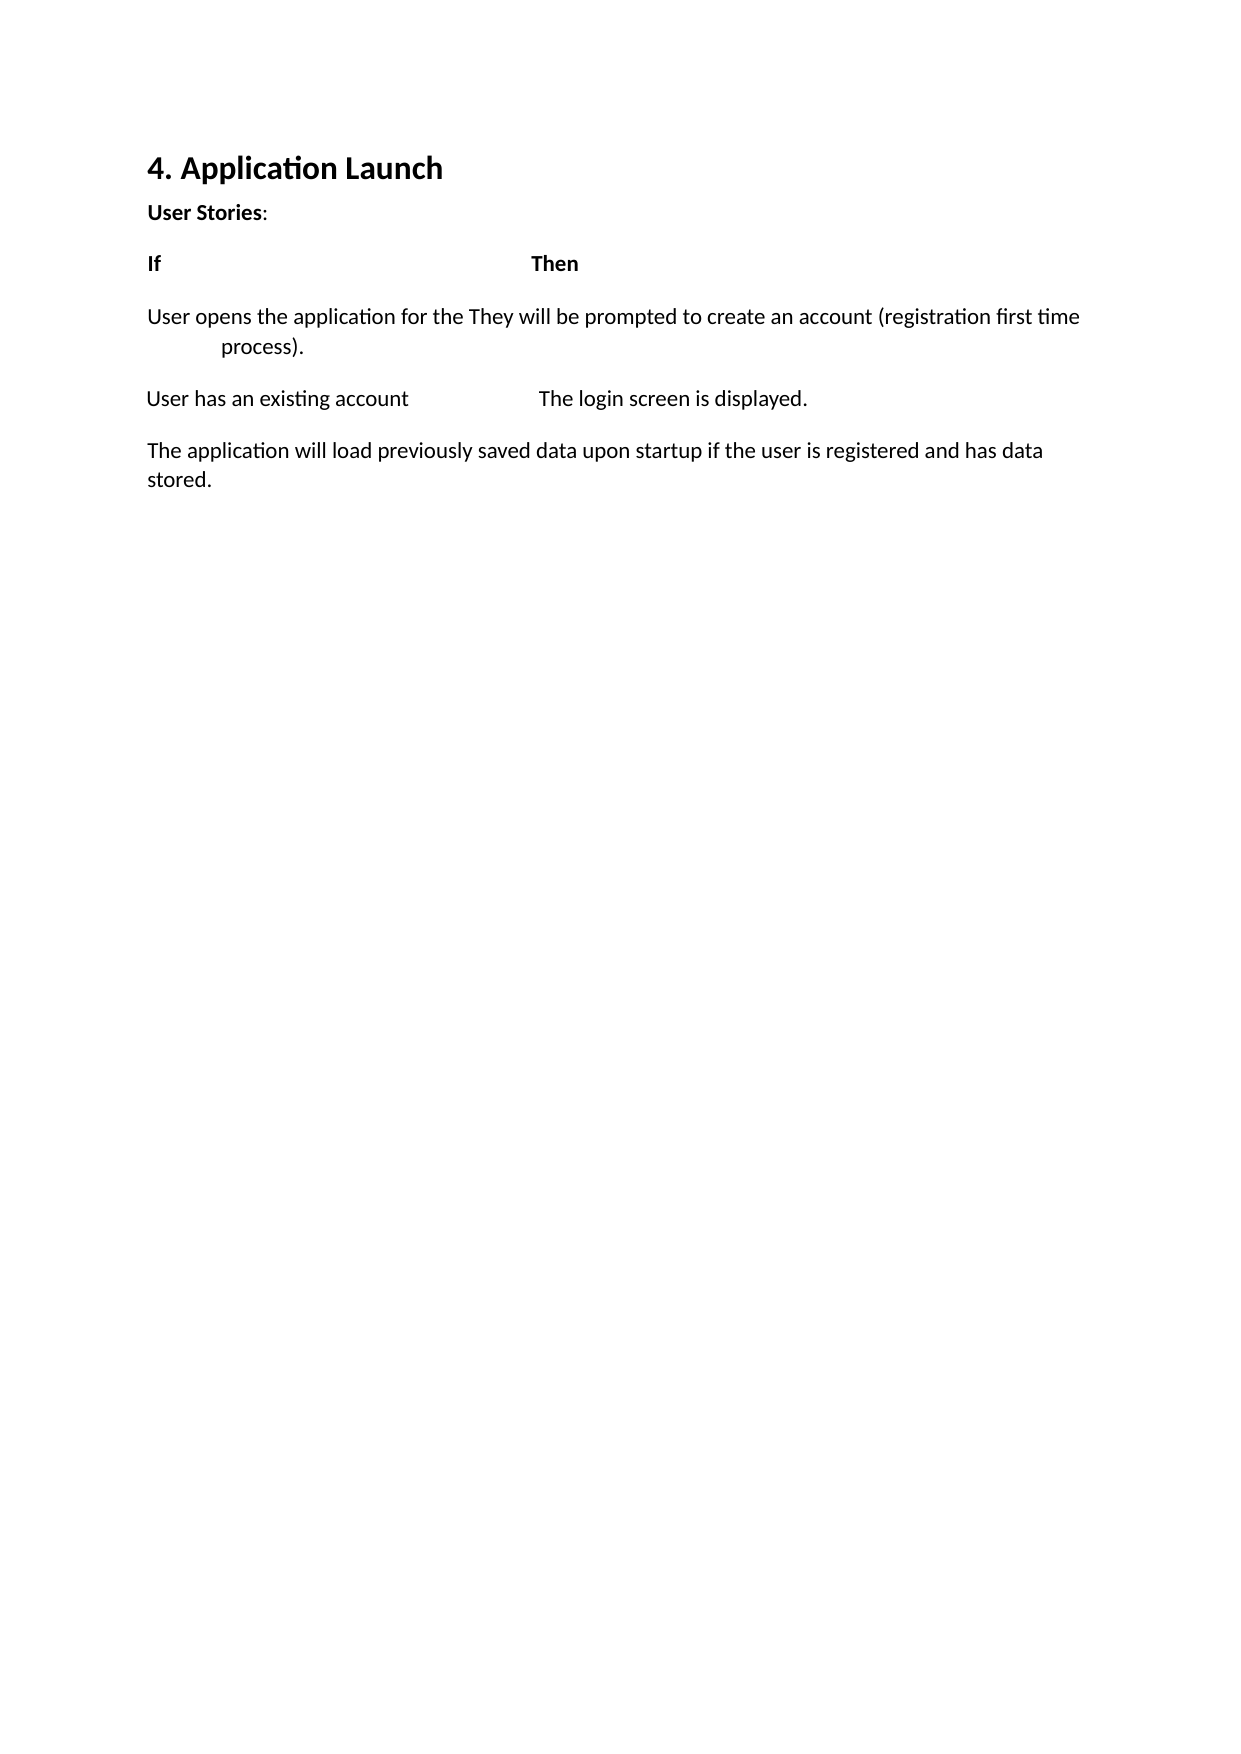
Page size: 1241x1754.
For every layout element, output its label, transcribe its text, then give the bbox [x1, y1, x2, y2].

text User Stories: [147, 198, 1097, 226]
text If Then [147, 249, 1097, 277]
text User has an existing account The login screen is displayed. [146, 384, 1097, 412]
text The application will load previously saved data upon startup if the user is registered and has data stored. [147, 436, 1097, 494]
subtitle 4. Application Launch [147, 147, 1097, 188]
text User opens the application for the They will be prompted to create an account (registration first time process). [147, 302, 1097, 360]
